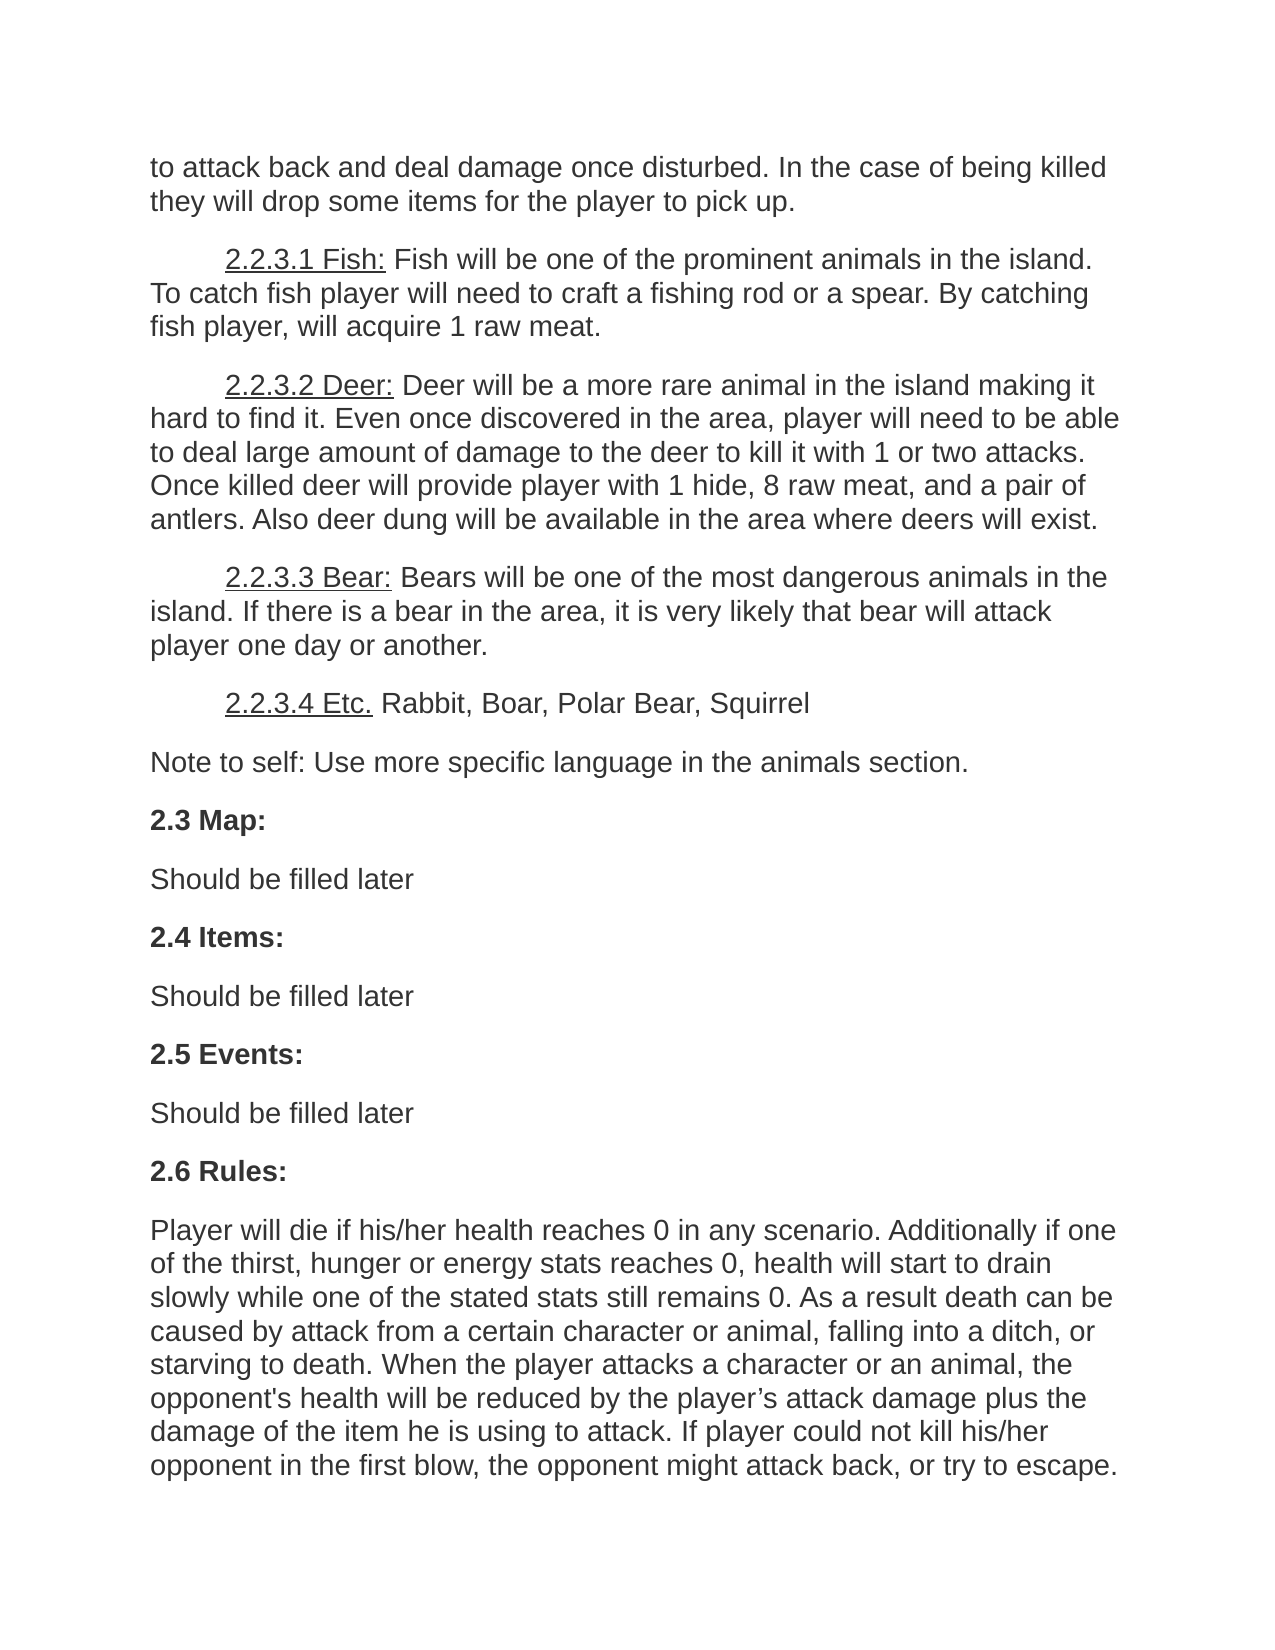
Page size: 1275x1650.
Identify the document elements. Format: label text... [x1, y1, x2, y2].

text Should be filled later [150, 979, 1125, 1012]
text 2.2.3.1 Fish: Fish will be one of the prominent animals in the island. To catch fish player will need to craft a fishing rod or a spear. By catching fish player, will acquire 1 raw meat. [150, 242, 1125, 343]
text 2.5 Events: [150, 1037, 1125, 1071]
text Note to self: Use more specific language in the animals section. [150, 744, 1125, 778]
text Should be filled later [150, 1096, 1125, 1129]
text Should be filled later [150, 862, 1125, 895]
text 2.6 Rules: [150, 1154, 1125, 1188]
text Player will die if his/her health reaches 0 in any scenario. Additionally if one of the thirst, hunger or energy stats reaches 0, health will start to drain slowly while one of the stated stats still remains 0. As a result death can be caused by attack from a certain character or animal, falling into a ditch, or starving to death. When the player attacks a character or an animal, the opponent's health will be reduced by the player’s attack damage plus the damage of the item he is using to attack. If player could not kill his/her opponent in the first blow, the opponent might attack back, or try to escape. [150, 1213, 1125, 1481]
text 2.2.3.2 Deer: Deer will be a more rare animal in the island making it hard to find it. Even once discovered in the area, player will need to be able to deal large amount of damage to the deer to kill it with 1 or two attacks. Once killed deer will provide player with 1 hide, 8 raw meat, and a pair of antlers. Also deer dung will be available in the area where deers will exist. [150, 368, 1125, 535]
text 2.2.3.3 Bear: Bears will be one of the most dangerous animals in the island. If there is a bear in the area, it is very likely that bear will attack player one day or another. [150, 560, 1125, 661]
text 2.3 Map: [150, 803, 1125, 837]
text to attack back and deal damage once disturbed. In the case of being killed they will drop some items for the player to pick up. [150, 150, 1125, 217]
text 2.4 Items: [150, 920, 1125, 954]
text 2.2.3.4 Etc. Rabbit, Boar, Polar Bear, Squirrel [150, 686, 1125, 719]
